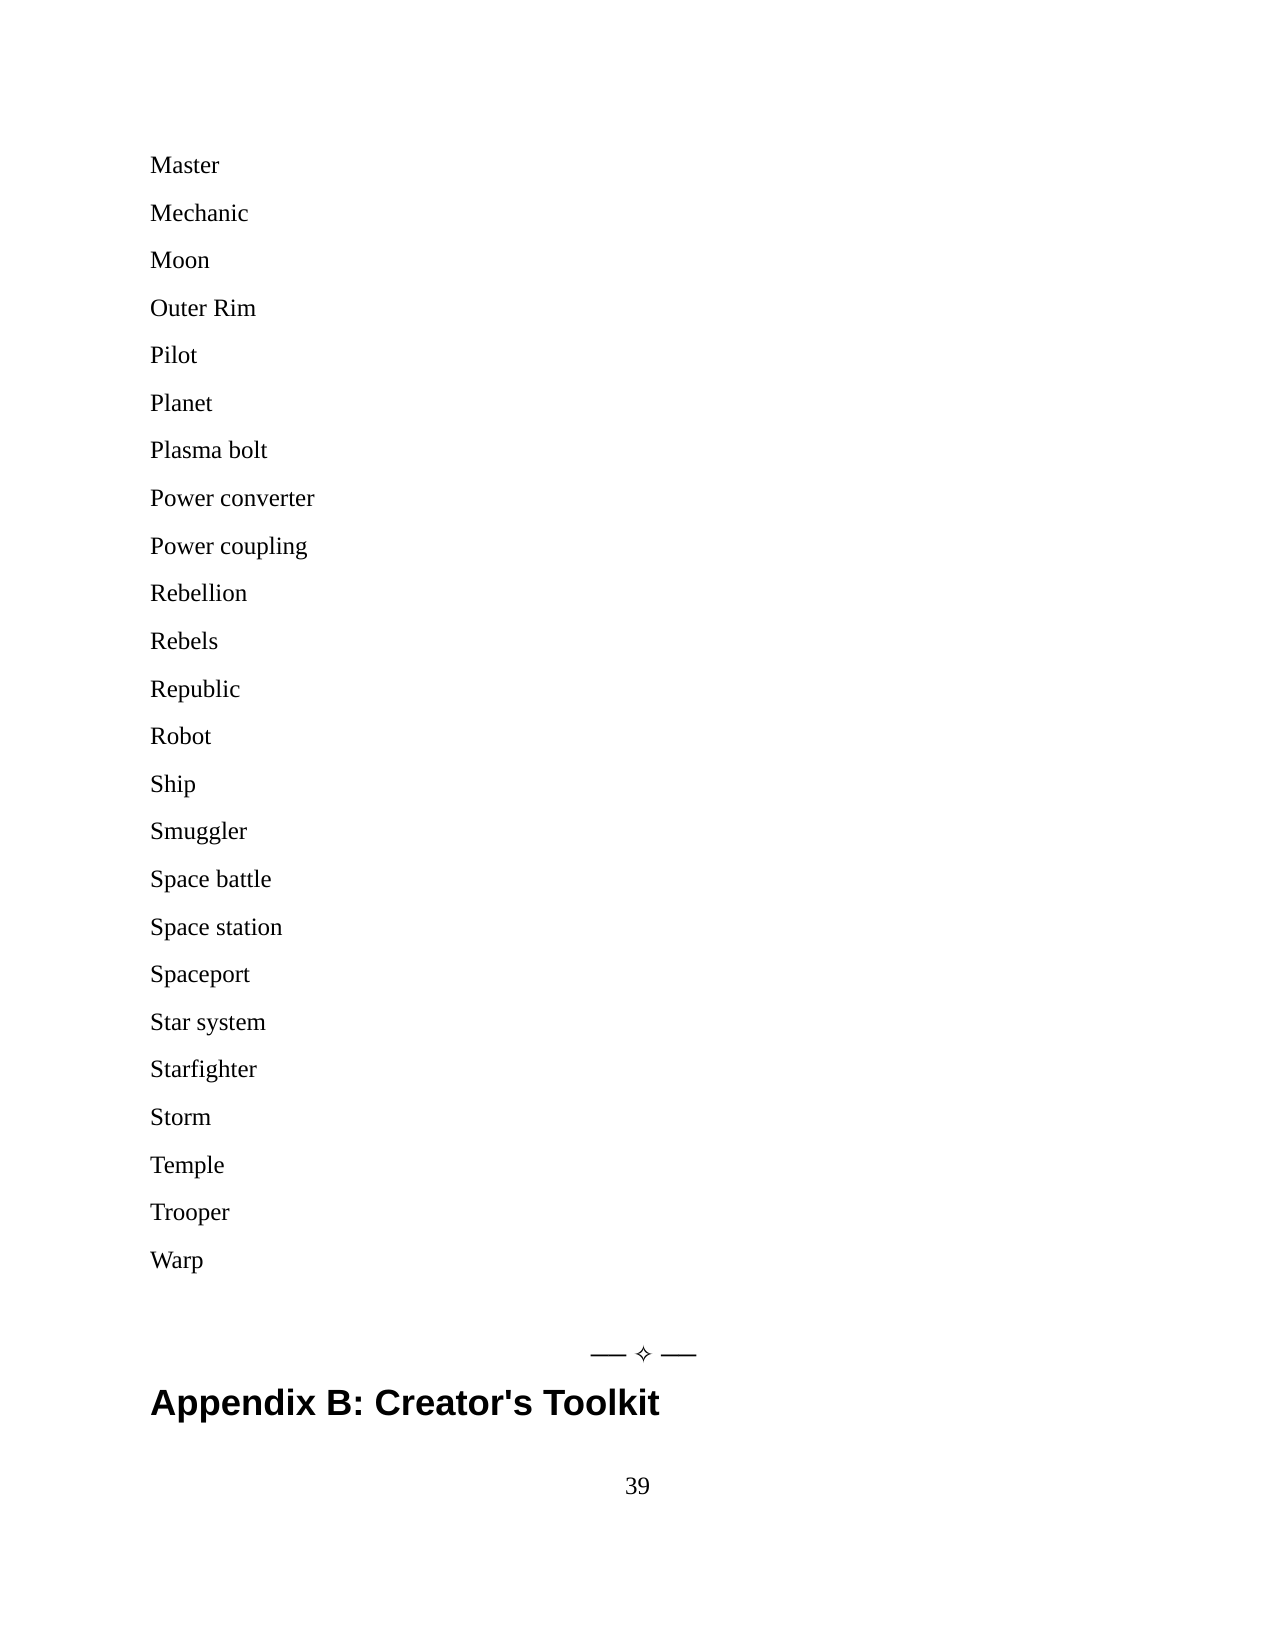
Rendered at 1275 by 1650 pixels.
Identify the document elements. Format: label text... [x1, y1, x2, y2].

text Outer Rim [150, 293, 1125, 322]
text Temple [150, 1150, 1125, 1178]
text Robot [150, 721, 1125, 750]
text Planet [150, 388, 1125, 417]
text Plasma bolt [150, 436, 1125, 464]
text Smuggler [150, 816, 1125, 845]
text Power converter [150, 483, 1125, 512]
text Master [150, 150, 1125, 179]
text Pilot [150, 340, 1125, 369]
text Space battle [150, 864, 1125, 893]
text Storm [150, 1102, 1125, 1131]
text Starfighter [150, 1054, 1125, 1083]
text Rebels [150, 626, 1125, 655]
text ── ✧ ── [162, 1340, 1125, 1369]
text Mechanic [150, 198, 1125, 226]
text Republic [150, 674, 1125, 702]
text Star system [150, 1007, 1125, 1036]
text Moon [150, 245, 1125, 274]
text Trooper [150, 1197, 1125, 1226]
text Space station [150, 912, 1125, 940]
text Ship [150, 769, 1125, 798]
text Warp [150, 1245, 1125, 1274]
subtitle Appendix B: Creator's Toolkit [150, 1381, 1125, 1423]
text Rebellion [150, 578, 1125, 607]
text Spaceport [150, 959, 1125, 988]
text Power coupling [150, 531, 1125, 559]
